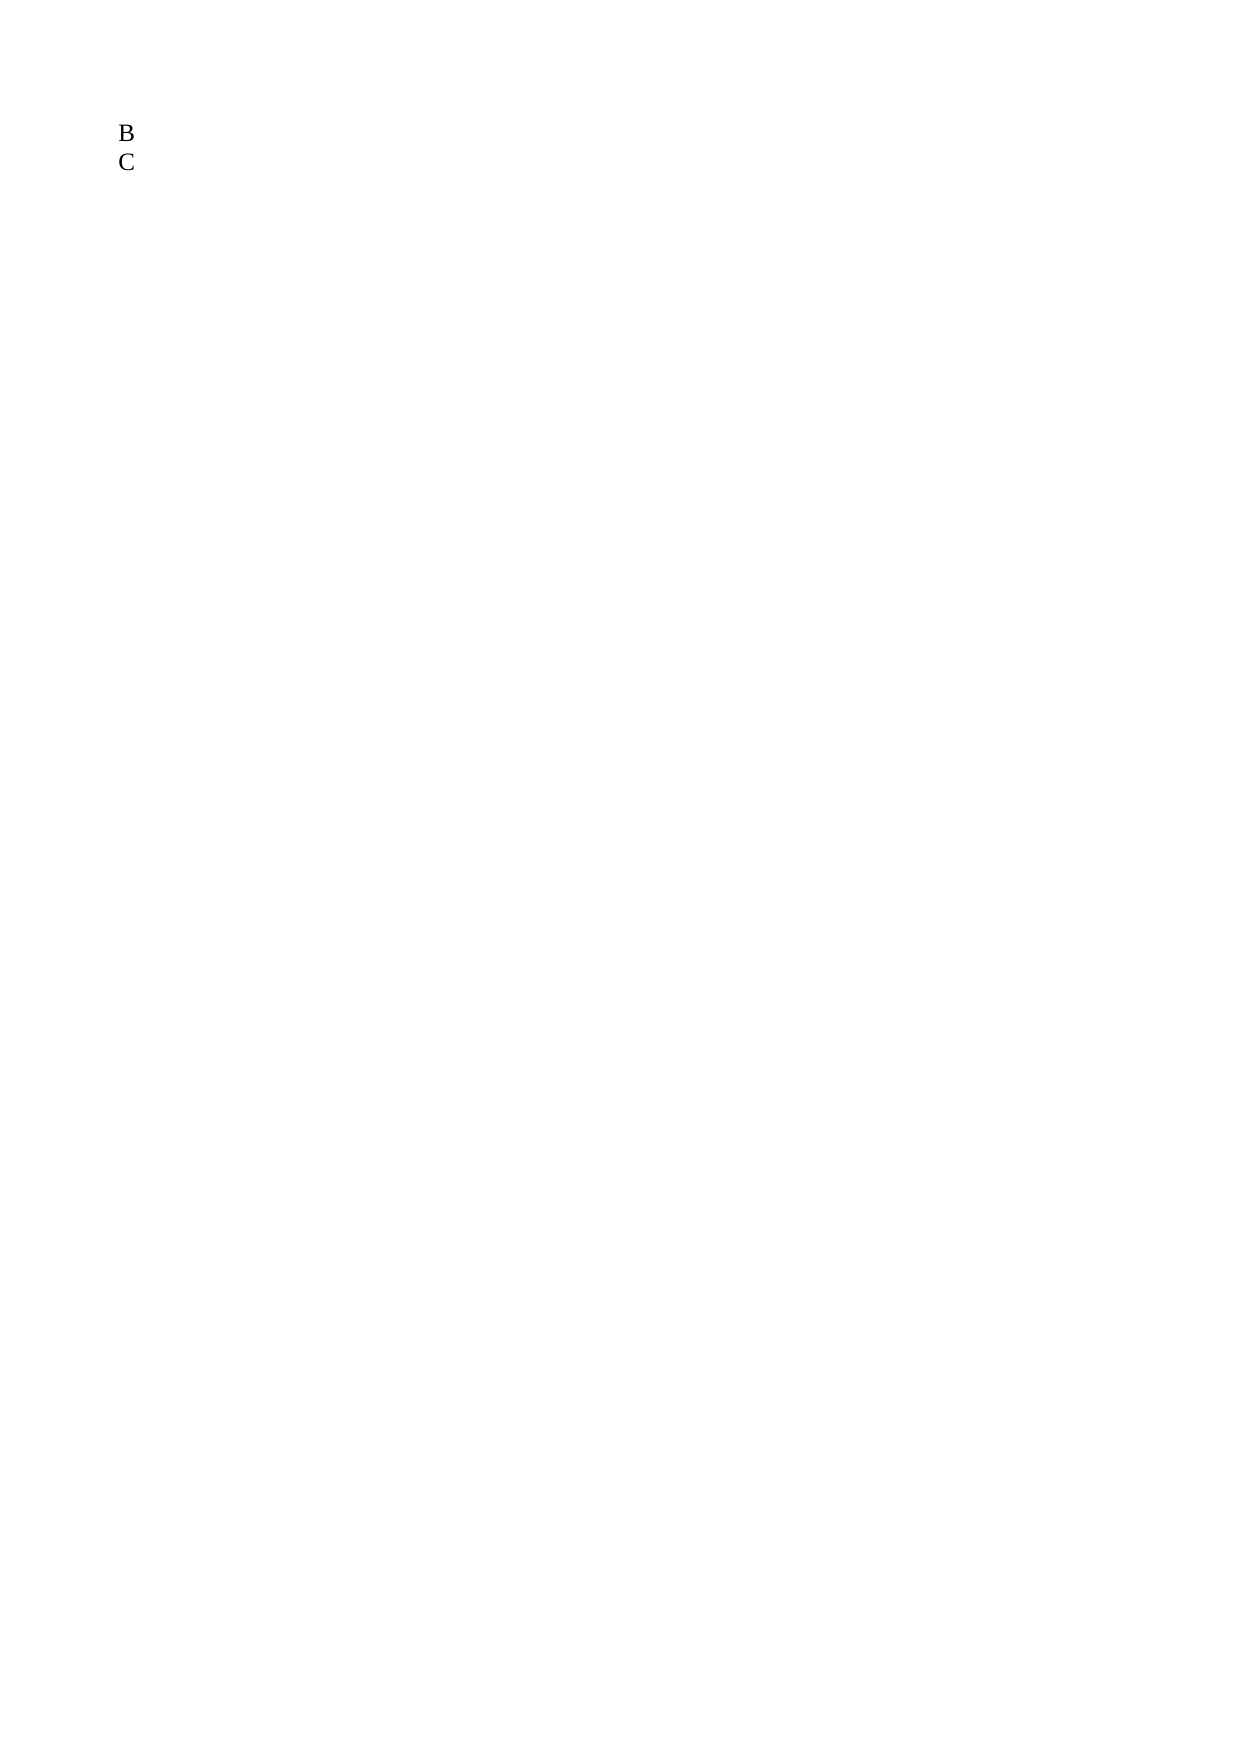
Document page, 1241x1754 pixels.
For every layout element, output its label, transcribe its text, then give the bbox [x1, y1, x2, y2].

text C [118, 147, 1122, 176]
text B [118, 118, 1122, 147]
